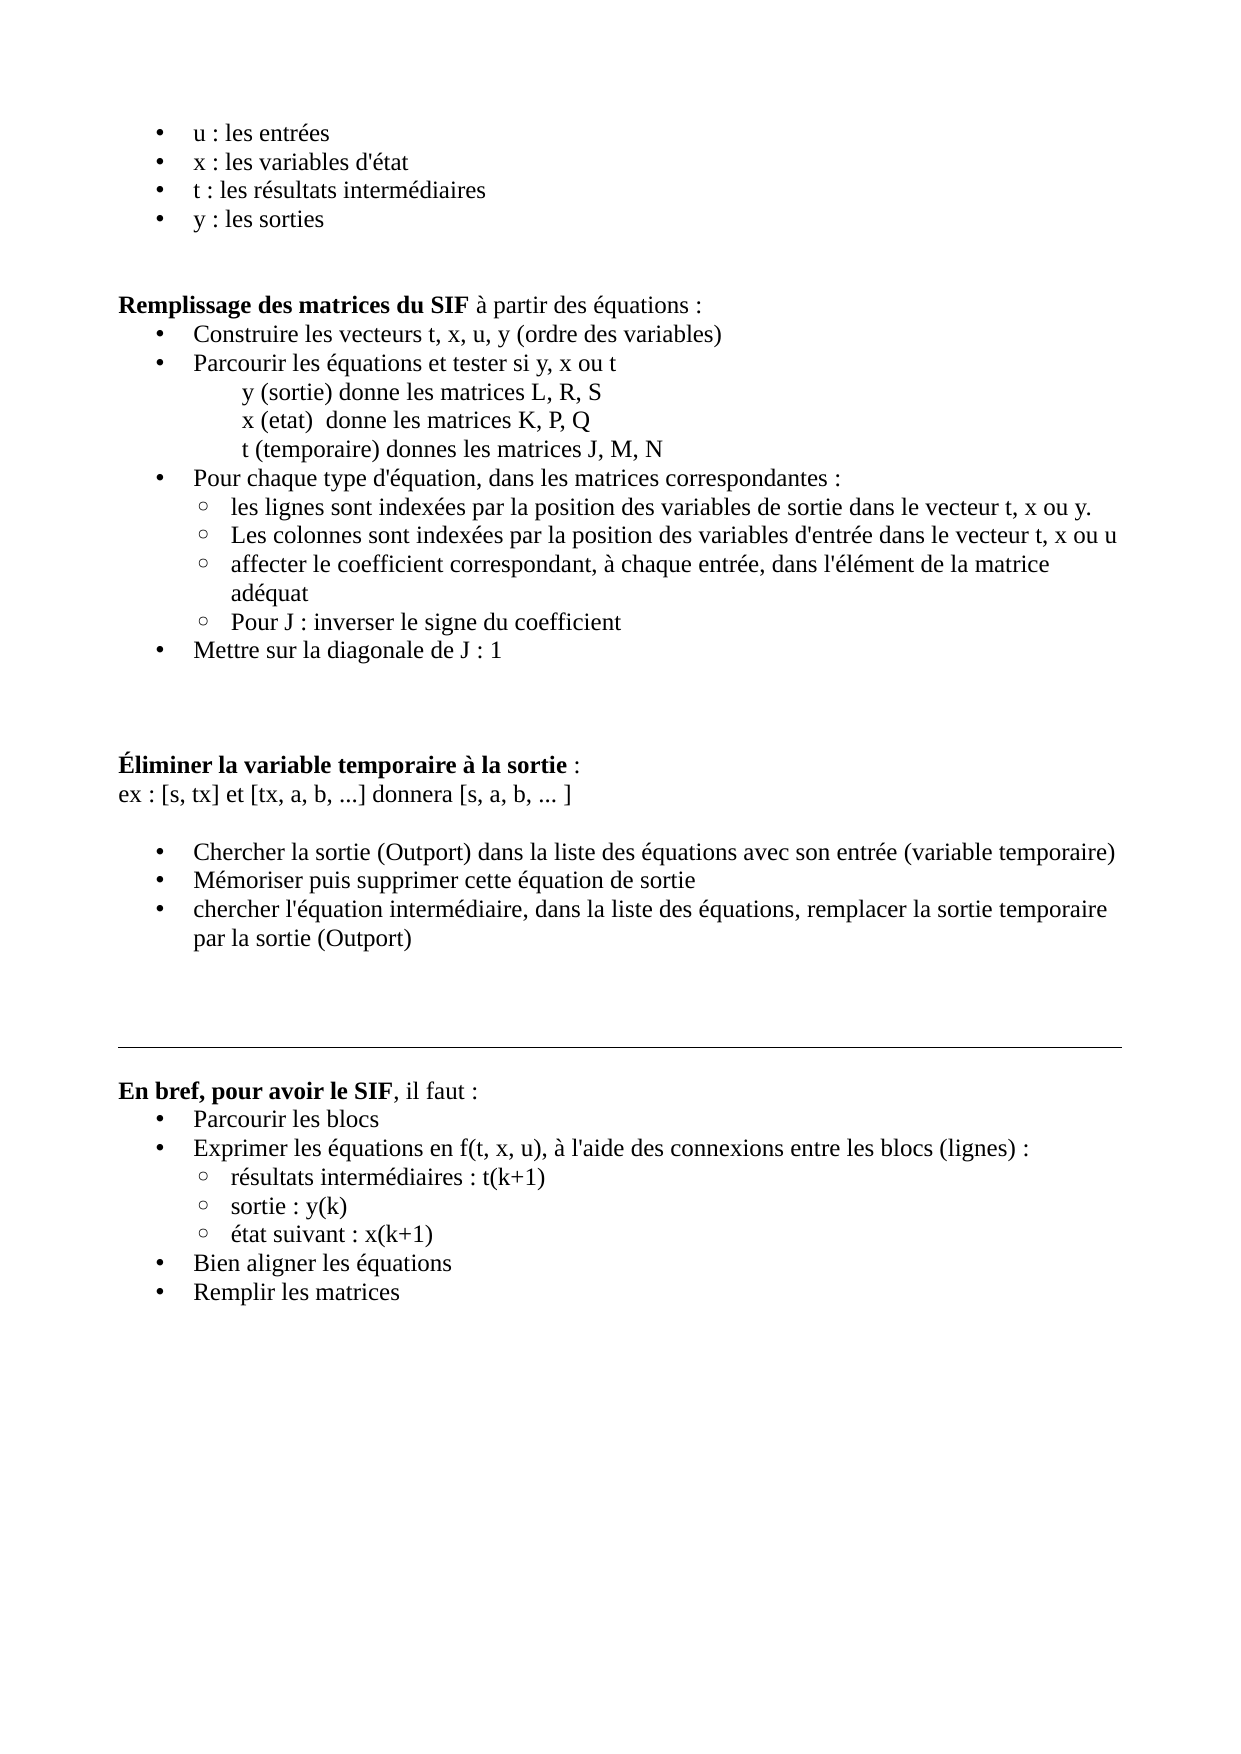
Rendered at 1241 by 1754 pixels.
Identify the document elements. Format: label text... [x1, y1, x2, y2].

list t (temporaire) donnes les matrices J, M, N [204, 434, 1122, 463]
list les lignes sont indexées par la position des variables de sortie dans le vecteur t, x ou y. [193, 492, 1122, 521]
list Mettre sur la diagonale de J : 1 [156, 636, 1122, 664]
text ex : [s, tx] et [tx, a, b, ...] donnera [s, a, b, ... ] [118, 779, 1122, 808]
list état suivant : x(k+1) [193, 1219, 1122, 1248]
list x (etat) donne les matrices K, P, Q [204, 406, 1122, 434]
list résultats intermédiaires : t(k+1) [193, 1162, 1122, 1191]
list Pour chaque type d'équation, dans les matrices correspondantes : [156, 463, 1122, 492]
text Remplissage des matrices du SIF à partir des équations : [118, 291, 1122, 319]
list Parcourir les équations et tester si y, x ou t [156, 348, 1122, 377]
list Remplir les matrices [156, 1277, 1122, 1306]
list Bien aligner les équations [156, 1248, 1122, 1277]
text Éliminer la variable temporaire à la sortie : [118, 751, 1122, 779]
list Exprimer les équations en f(t, x, u), à l'aide des connexions entre les blocs (lignes) : [156, 1133, 1122, 1162]
list Parcourir les blocs [156, 1104, 1122, 1133]
list x : les variables d'état [156, 147, 1122, 176]
list Chercher la sortie (Outport) dans la liste des équations avec son entrée (variable temporaire) [156, 837, 1122, 866]
list Les colonnes sont indexées par la position des variables d'entrée dans le vecteur t, x ou u [193, 521, 1122, 549]
list y (sortie) donne les matrices L, R, S [204, 377, 1122, 406]
list Pour J : inverser le signe du coefficient [193, 607, 1122, 636]
list y : les sorties [156, 204, 1122, 233]
list affecter le coefficient correspondant, à chaque entrée, dans l'élément de la matrice adéquat [193, 549, 1122, 607]
list Construire les vecteurs t, x, u, y (ordre des variables) [156, 319, 1122, 348]
list Mémoriser puis supprimer cette équation de sortie [156, 866, 1122, 894]
list sortie : y(k) [193, 1191, 1122, 1219]
list t : les résultats intermédiaires [156, 176, 1122, 204]
list chercher l'équation intermédiaire, dans la liste des équations, remplacer la sortie temporaire par la sortie (Outport) [156, 894, 1122, 952]
list u : les entrées [156, 118, 1122, 147]
text En bref, pour avoir le SIF, il faut : [118, 1076, 1122, 1104]
